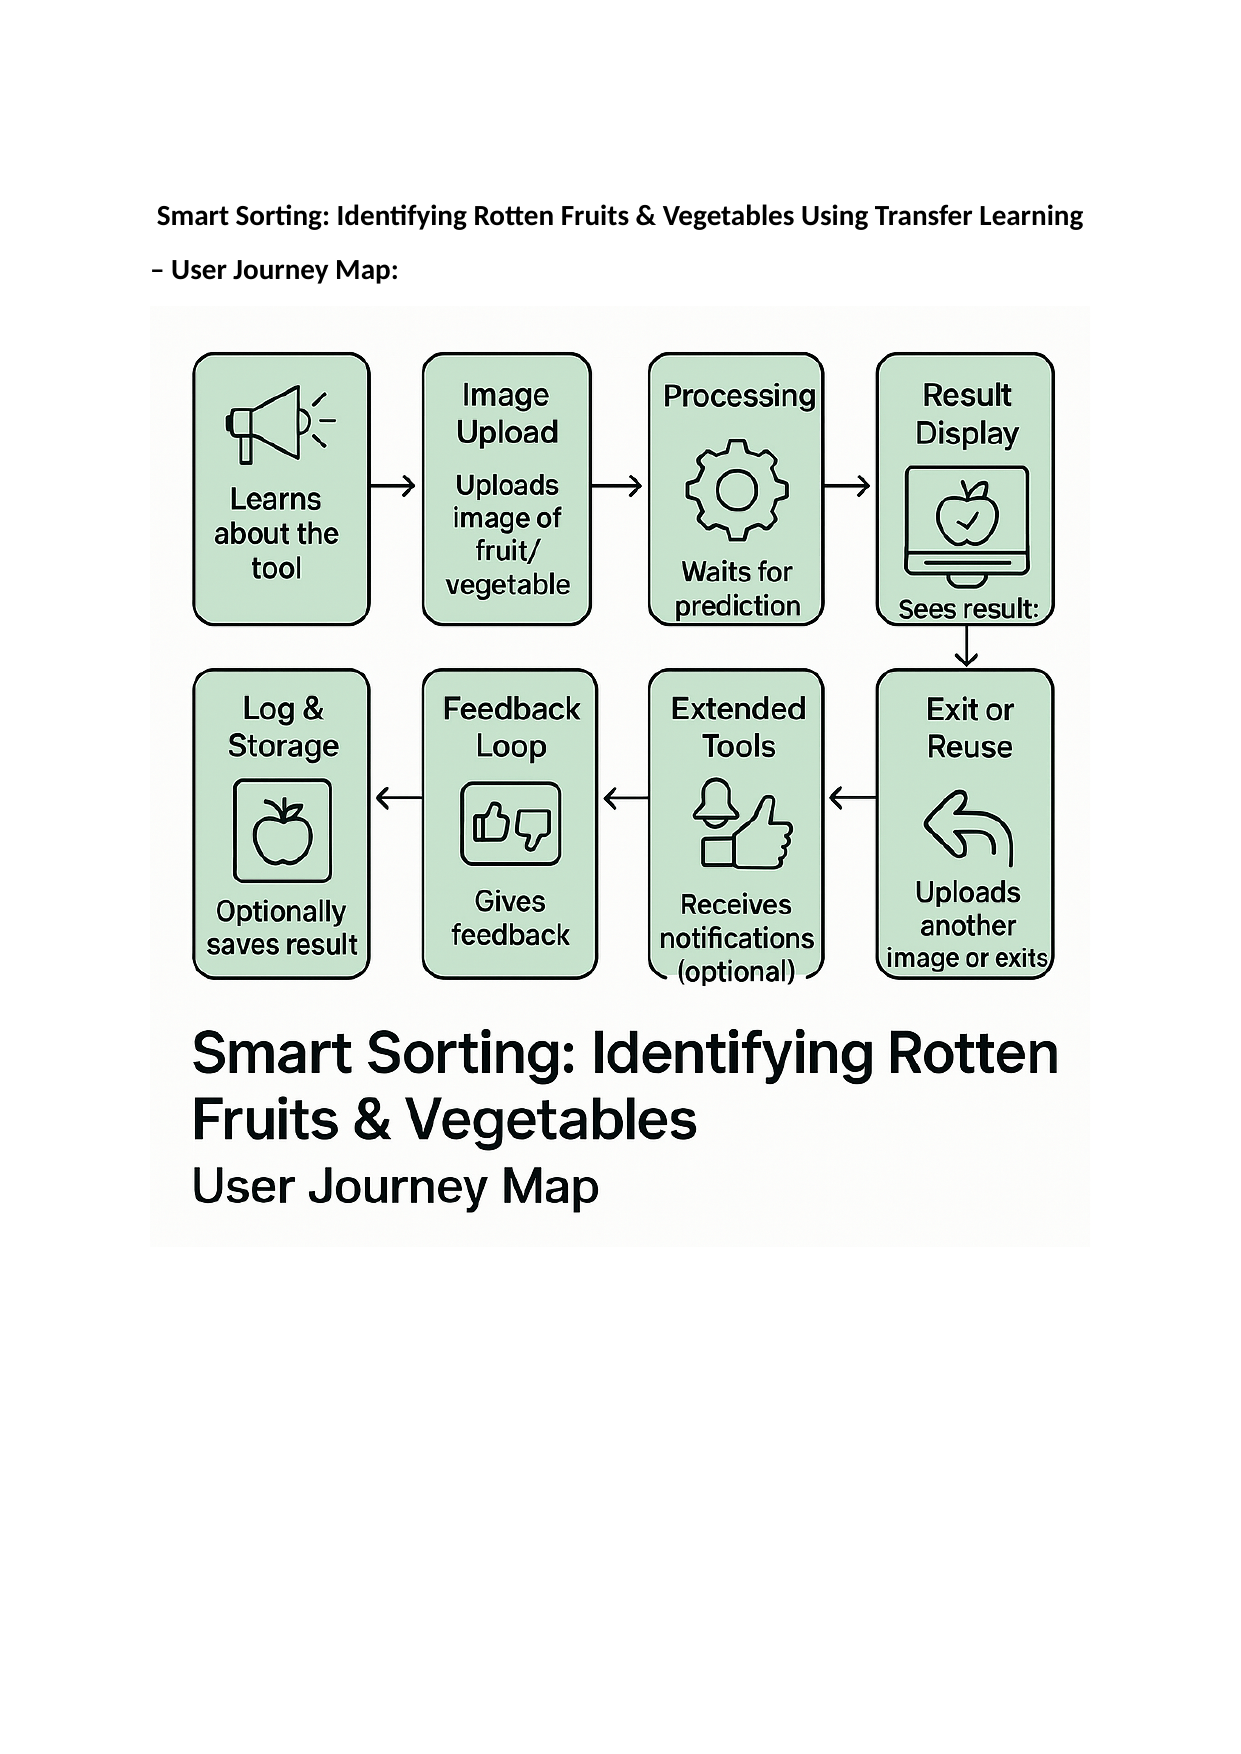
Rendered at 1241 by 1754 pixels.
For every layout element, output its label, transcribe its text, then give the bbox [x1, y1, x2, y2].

text Smart Sorting: Identifying Rotten Fruits & Vegetables Using Transfer Learning [150, 197, 1090, 232]
text – User Journey Map: [150, 251, 1090, 287]
